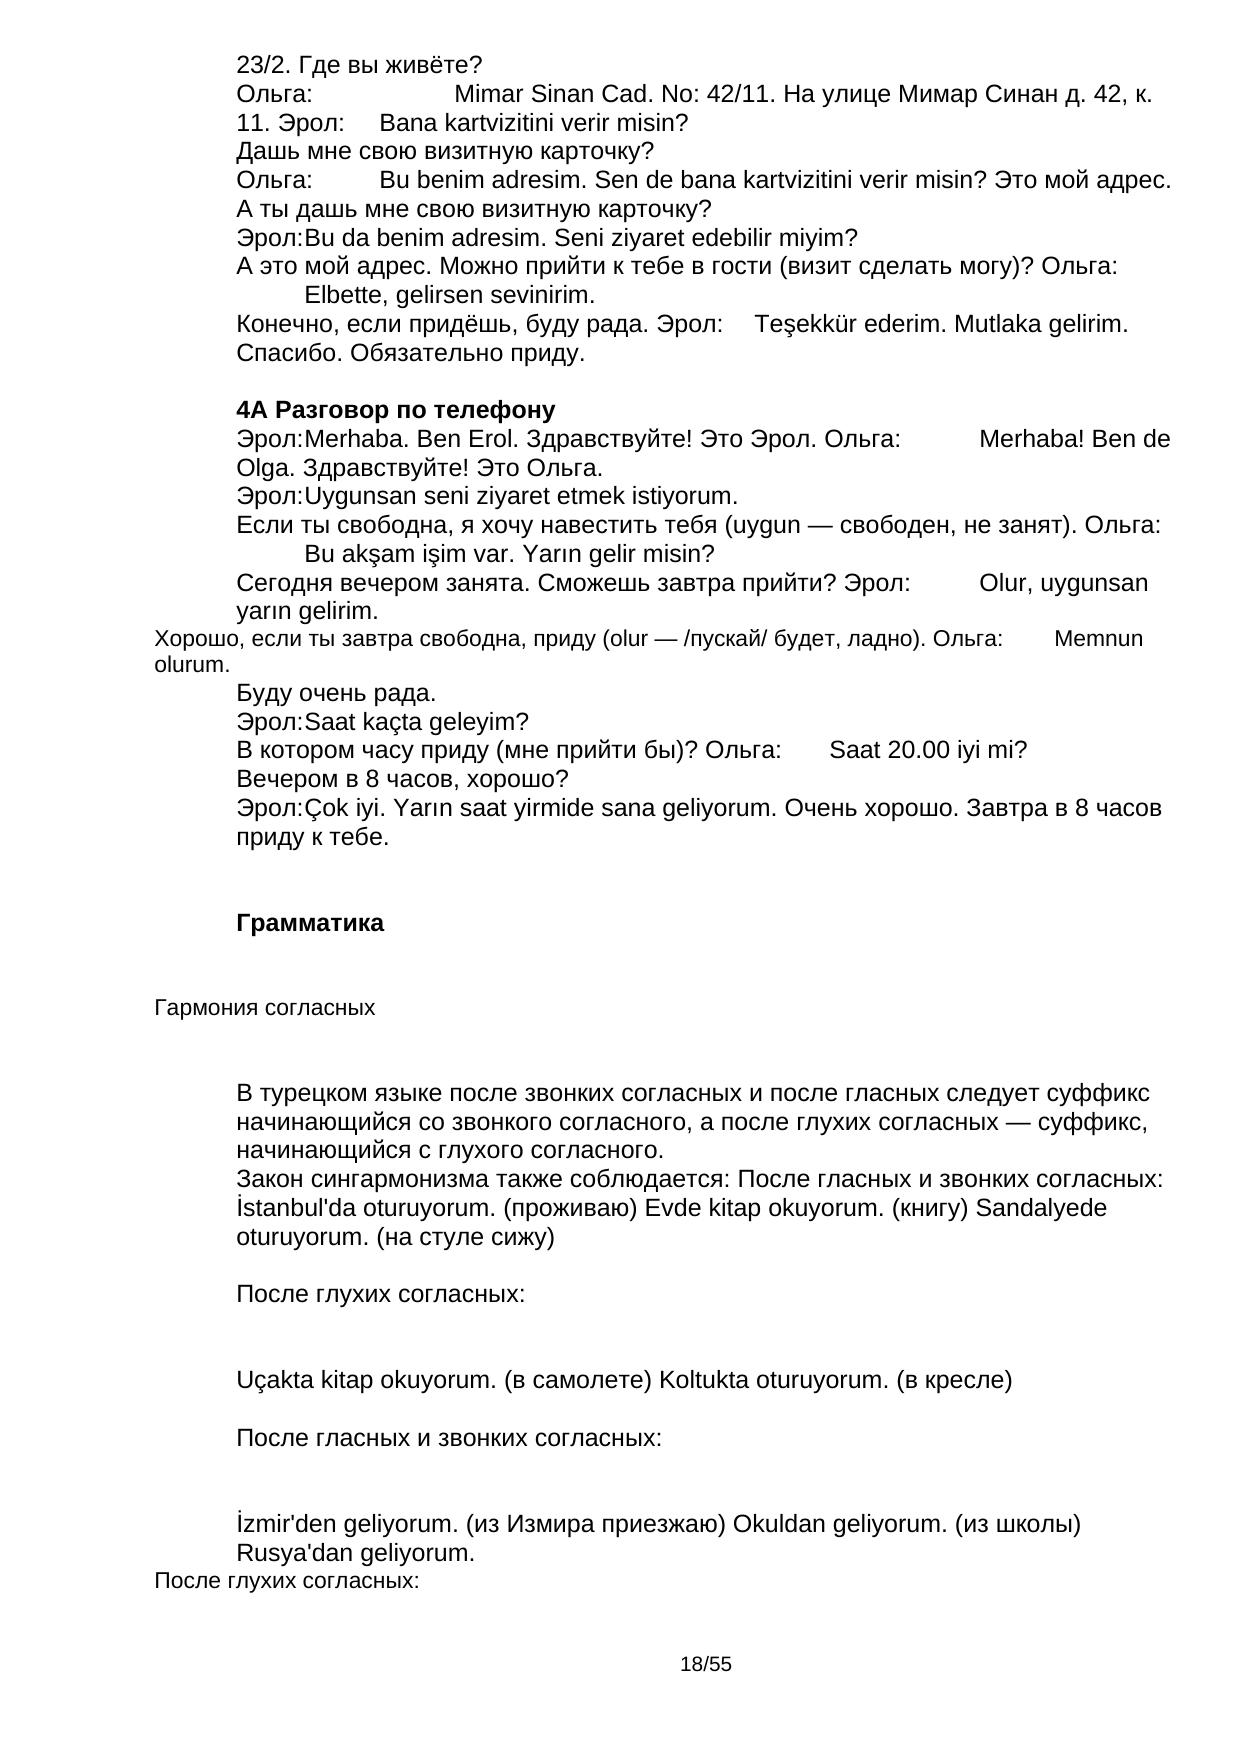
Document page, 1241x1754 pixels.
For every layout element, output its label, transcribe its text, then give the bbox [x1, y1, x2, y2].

text Ольга: Bu benim adresim. Sen de bana kartvizitini verir misin? Это мой адрес. А ты дашь мне свою визитную карточку? [236, 165, 1176, 222]
text Сегодня вечером занята. Сможешь завтра прийти? Эрол: Olur, uygunsan yarın gelirim. [236, 567, 1176, 625]
text Если ты свободна, я хочу навестить тебя (uygun — свободен, не занят). Ольга: Bu akşam işim var. Yarın gelir misin? [236, 510, 1176, 567]
subtitle 4A Разговор по телефону [236, 395, 1176, 424]
text 23/2. Где вы живёте? [236, 50, 1176, 79]
text После глухих согласных: [154, 1567, 1176, 1593]
text Ольга: Mimar Sinan Cad. No: 42/11. На улице Мимар Синан д. 42, к. 11. Эрол: Bana kartvizitini verir misin? [236, 79, 1176, 136]
text Эрол: Merhaba. Ben Erol. Здравствуйте! Это Эрол. Ольга: Merhaba! Ben de Olga. Здравствуйте! Это Ольга. [236, 424, 1176, 481]
text Эрол: Bu da benim adresim. Seni ziyaret edebilir miyim? [236, 222, 1176, 251]
text После гласных и звонких согласных: [236, 1423, 1176, 1452]
text Закон сингармонизма также соблюдается: После гласных и звонких согласных: [236, 1164, 1176, 1193]
subtitle Грамматика [236, 908, 1176, 936]
text Эрол: Saat kaçta geleyim? [236, 706, 1176, 735]
text Вечером в 8 часов, хорошо? [236, 764, 1176, 793]
text Буду очень рада. [236, 678, 1176, 706]
text İstanbul'da oturuyorum. (проживаю) Evde kitap okuyorum. (книгу) Sandalyede oturuyorum. (на стуле сижу) [236, 1193, 1176, 1250]
text Гармония согласных [154, 994, 1176, 1020]
text İzmir'den geliyorum. (из Измира приезжаю) Okuldan geliyorum. (из школы) [236, 1509, 1176, 1538]
text В котором часу приду (мне прийти бы)? Ольга: Saat 20.00 iyi mi? [236, 735, 1176, 764]
text Uçakta kitap okuyorum. (в самолете) Koltukta oturuyorum. (в кресле) [236, 1365, 1176, 1394]
text Rusya'dan geliyorum. [236, 1538, 1176, 1567]
text После глухих согласных: [236, 1279, 1176, 1308]
text Эрол: Çok iyi. Yarın saat yirmide sana geliyorum. Очень хорошо. Завтра в 8 часов приду к тебе. [236, 793, 1176, 850]
text Конечно, если придёшь, буду рада. Эрол: Teşekkür ederim. Mutlaka gelirim. Спасибо. Обязательно приду. [236, 309, 1176, 366]
text А это мой адрес. Можно прийти к тебе в гости (визит сделать могу)? Ольга: Elbette, gelirsen sevinirim. [236, 251, 1176, 309]
text Эрол: Uygunsan seni ziyaret etmek istiyorum. [236, 481, 1176, 510]
text В турецком языке после звонких согласных и после гласных следует суффикс начинающийся со звонкого согласного, а после глухих согласных — суффикс, начинающийся с глухого согласного. [236, 1078, 1176, 1164]
text Дашь мне свою визитную карточку? [236, 136, 1176, 165]
text Хорошо, если ты завтра свободна, приду (olur — /пускай/ будет, ладно). Ольга: Memnun olurum. [154, 625, 1176, 678]
